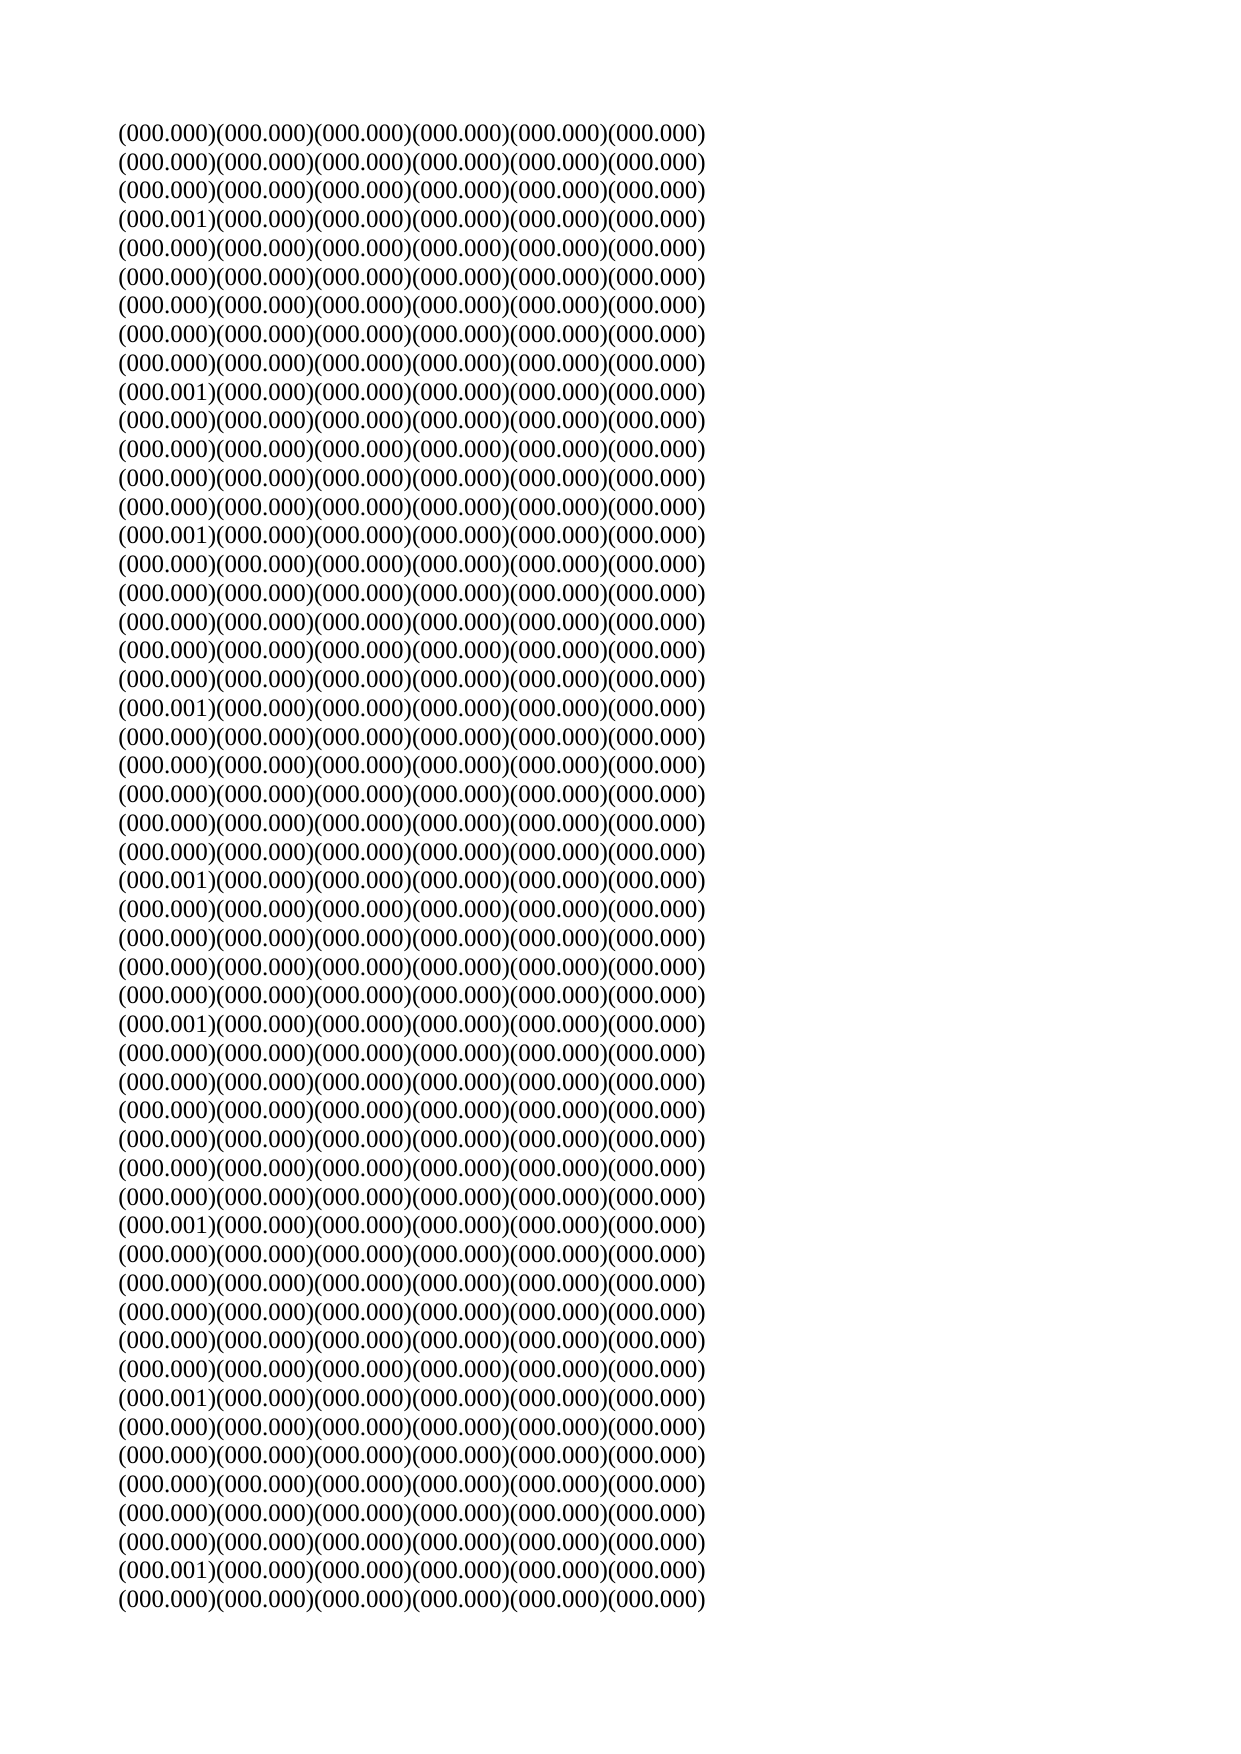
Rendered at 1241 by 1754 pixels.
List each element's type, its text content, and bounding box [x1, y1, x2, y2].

text (000.000)(000.000)(000.000)(000.000)(000.000)(000.000) [118, 348, 1122, 377]
text (000.000)(000.000)(000.000)(000.000)(000.000)(000.000) [118, 1527, 1122, 1556]
text (000.001)(000.000)(000.000)(000.000)(000.000)(000.000) [118, 1211, 1122, 1239]
text (000.000)(000.000)(000.000)(000.000)(000.000)(000.000) [118, 1297, 1122, 1326]
text (000.000)(000.000)(000.000)(000.000)(000.000)(000.000) [118, 1469, 1122, 1498]
text (000.001)(000.000)(000.000)(000.000)(000.000)(000.000) [118, 1009, 1122, 1038]
text (000.000)(000.000)(000.000)(000.000)(000.000)(000.000) [118, 1412, 1122, 1441]
text (000.000)(000.000)(000.000)(000.000)(000.000)(000.000) [118, 1038, 1122, 1067]
text (000.000)(000.000)(000.000)(000.000)(000.000)(000.000) [118, 1067, 1122, 1096]
text (000.000)(000.000)(000.000)(000.000)(000.000)(000.000) [118, 578, 1122, 607]
text (000.000)(000.000)(000.000)(000.000)(000.000)(000.000) [118, 636, 1122, 664]
text (000.000)(000.000)(000.000)(000.000)(000.000)(000.000) [118, 981, 1122, 1009]
text (000.001)(000.000)(000.000)(000.000)(000.000)(000.000) [118, 866, 1122, 894]
text (000.000)(000.000)(000.000)(000.000)(000.000)(000.000) [118, 147, 1122, 176]
text (000.000)(000.000)(000.000)(000.000)(000.000)(000.000) [118, 492, 1122, 521]
text (000.001)(000.000)(000.000)(000.000)(000.000)(000.000) [118, 693, 1122, 722]
text (000.000)(000.000)(000.000)(000.000)(000.000)(000.000) [118, 1498, 1122, 1527]
text (000.001)(000.000)(000.000)(000.000)(000.000)(000.000) [118, 1556, 1122, 1584]
text (000.000)(000.000)(000.000)(000.000)(000.000)(000.000) [118, 262, 1122, 291]
text (000.000)(000.000)(000.000)(000.000)(000.000)(000.000) [118, 952, 1122, 981]
text (000.000)(000.000)(000.000)(000.000)(000.000)(000.000) [118, 808, 1122, 837]
text (000.001)(000.000)(000.000)(000.000)(000.000)(000.000) [118, 377, 1122, 406]
text (000.000)(000.000)(000.000)(000.000)(000.000)(000.000) [118, 406, 1122, 434]
text (000.000)(000.000)(000.000)(000.000)(000.000)(000.000) [118, 319, 1122, 348]
text (000.000)(000.000)(000.000)(000.000)(000.000)(000.000) [118, 291, 1122, 319]
text (000.000)(000.000)(000.000)(000.000)(000.000)(000.000) [118, 1268, 1122, 1297]
text (000.000)(000.000)(000.000)(000.000)(000.000)(000.000) [118, 1124, 1122, 1153]
text (000.000)(000.000)(000.000)(000.000)(000.000)(000.000) [118, 751, 1122, 779]
text (000.000)(000.000)(000.000)(000.000)(000.000)(000.000) [118, 894, 1122, 923]
text (000.000)(000.000)(000.000)(000.000)(000.000)(000.000) [118, 1584, 1122, 1613]
text (000.000)(000.000)(000.000)(000.000)(000.000)(000.000) [118, 664, 1122, 693]
text (000.000)(000.000)(000.000)(000.000)(000.000)(000.000) [118, 607, 1122, 636]
text (000.001)(000.000)(000.000)(000.000)(000.000)(000.000) [118, 204, 1122, 233]
text (000.000)(000.000)(000.000)(000.000)(000.000)(000.000) [118, 1326, 1122, 1354]
text (000.000)(000.000)(000.000)(000.000)(000.000)(000.000) [118, 1182, 1122, 1211]
text (000.000)(000.000)(000.000)(000.000)(000.000)(000.000) [118, 1153, 1122, 1182]
text (000.000)(000.000)(000.000)(000.000)(000.000)(000.000) [118, 176, 1122, 204]
text (000.000)(000.000)(000.000)(000.000)(000.000)(000.000) [118, 1354, 1122, 1383]
text (000.000)(000.000)(000.000)(000.000)(000.000)(000.000) [118, 722, 1122, 751]
text (000.000)(000.000)(000.000)(000.000)(000.000)(000.000) [118, 923, 1122, 952]
text (000.000)(000.000)(000.000)(000.000)(000.000)(000.000) [118, 233, 1122, 262]
text (000.000)(000.000)(000.000)(000.000)(000.000)(000.000) [118, 549, 1122, 578]
text (000.000)(000.000)(000.000)(000.000)(000.000)(000.000) [118, 118, 1122, 147]
text (000.000)(000.000)(000.000)(000.000)(000.000)(000.000) [118, 1096, 1122, 1124]
text (000.001)(000.000)(000.000)(000.000)(000.000)(000.000) [118, 521, 1122, 549]
text (000.000)(000.000)(000.000)(000.000)(000.000)(000.000) [118, 837, 1122, 866]
text (000.000)(000.000)(000.000)(000.000)(000.000)(000.000) [118, 434, 1122, 463]
text (000.000)(000.000)(000.000)(000.000)(000.000)(000.000) [118, 463, 1122, 492]
text (000.001)(000.000)(000.000)(000.000)(000.000)(000.000) [118, 1383, 1122, 1412]
text (000.000)(000.000)(000.000)(000.000)(000.000)(000.000) [118, 779, 1122, 808]
text (000.000)(000.000)(000.000)(000.000)(000.000)(000.000) [118, 1239, 1122, 1268]
text (000.000)(000.000)(000.000)(000.000)(000.000)(000.000) [118, 1441, 1122, 1469]
